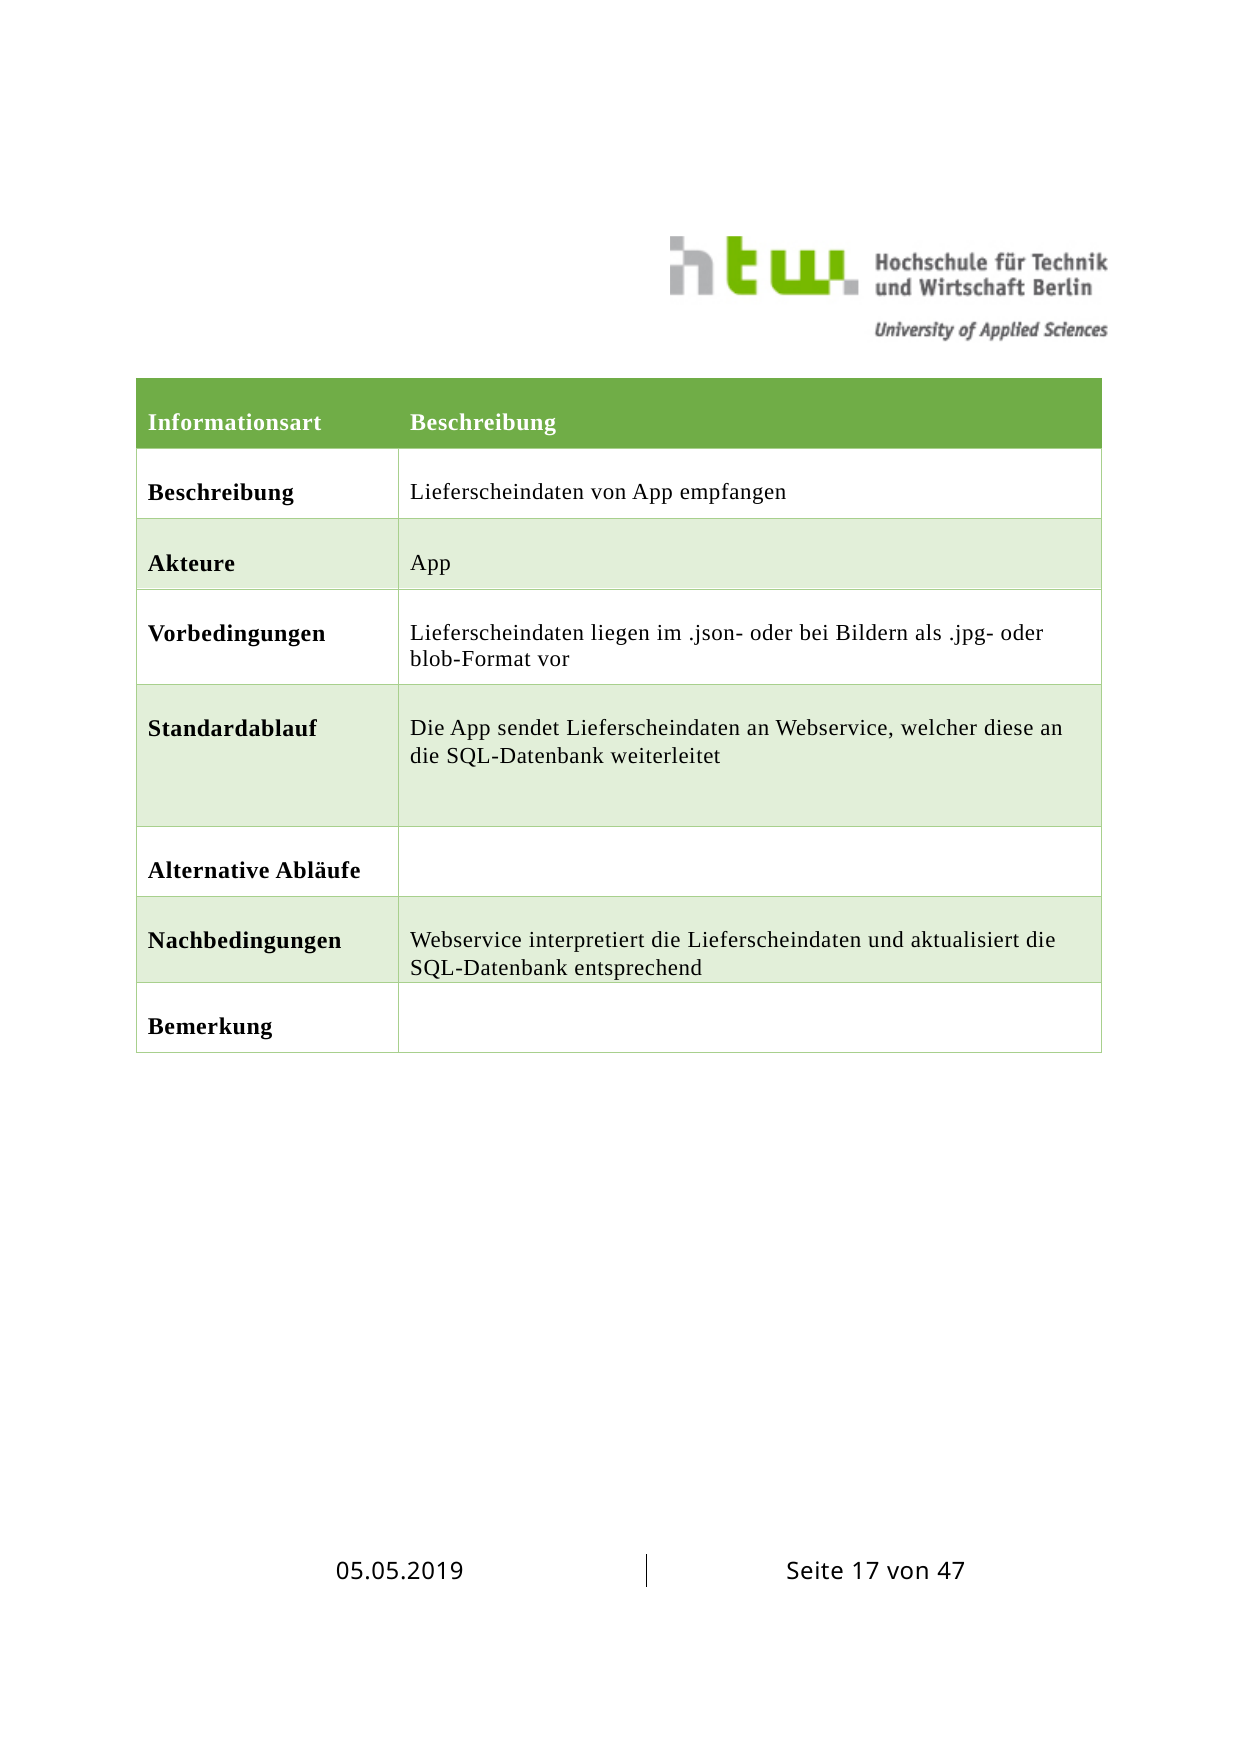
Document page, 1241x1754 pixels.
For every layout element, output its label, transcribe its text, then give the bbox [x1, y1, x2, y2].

table_cell Nachbedingungen [137, 897, 398, 982]
table_cell Standardablauf [137, 685, 398, 826]
table_cell Beschreibung [137, 449, 398, 518]
table_cell Die App sendet Lieferscheindaten an Webservice, welcher diese an die SQL-Datenbank weiterleitet [399, 685, 1101, 826]
table_cell Lieferscheindaten liegen im .json- oder bei Bildern als .jpg- oder blob-Format vor [399, 590, 1101, 684]
table_cell App [399, 519, 1101, 588]
table_cell Akteure [137, 519, 398, 588]
table_header Beschreibung [399, 379, 1101, 448]
table_header Informationsart [137, 379, 399, 448]
table_cell Bemerkung [137, 983, 398, 1052]
table_cell [399, 983, 1101, 1052]
table_cell Alternative Abläufe [137, 827, 398, 896]
table_cell Vorbedingungen [137, 590, 398, 684]
table_cell [399, 827, 1101, 896]
table_cell Lieferscheindaten von App empfangen [399, 449, 1101, 518]
table_cell Webservice interpretiert die Lieferscheindaten und aktualisiert die SQL-Datenbank entsprechend [399, 897, 1101, 982]
